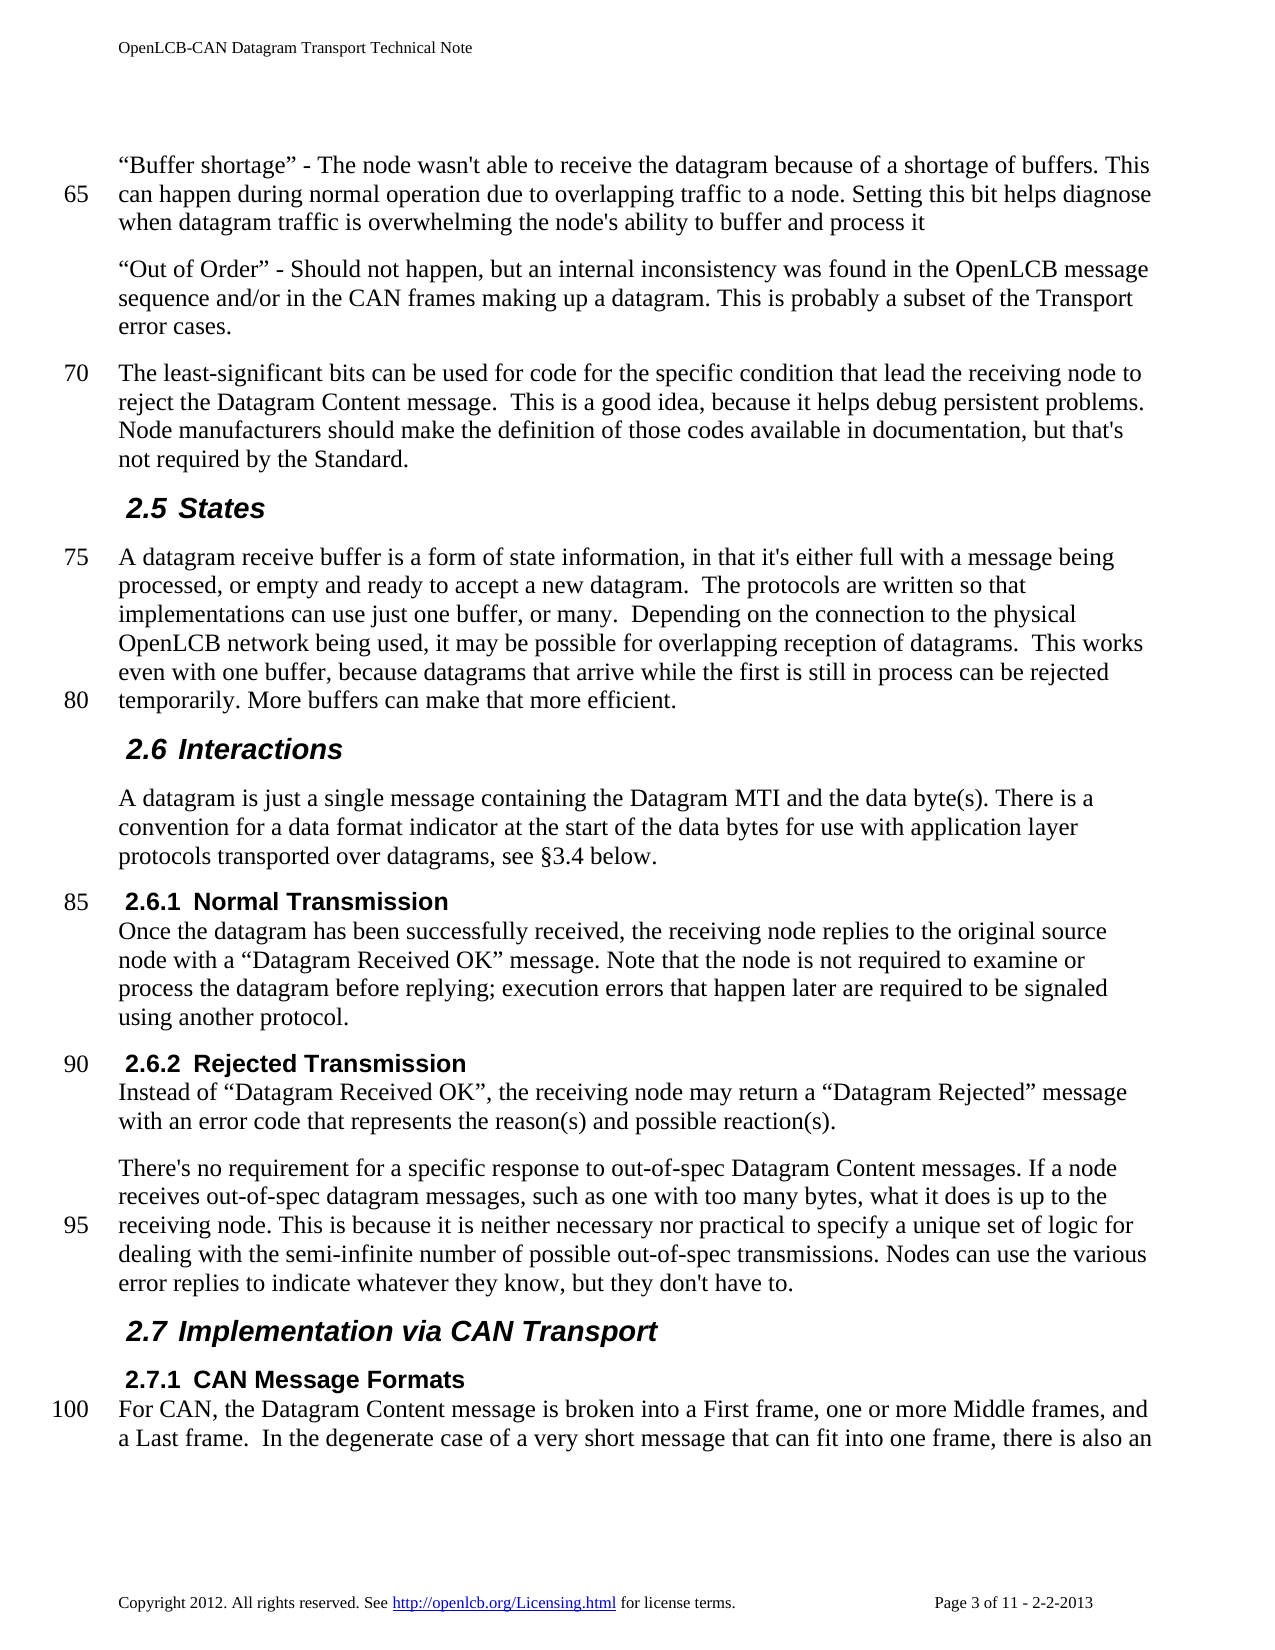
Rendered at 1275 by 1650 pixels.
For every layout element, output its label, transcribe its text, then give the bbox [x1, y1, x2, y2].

subtitle States [118, 491, 1157, 524]
text “Buffer shortage” - The node wasn't able to receive the datagram because of a shortage of buffers. This can happen during normal operation due to overlapping traffic to a node. Setting this bit helps diagnose when datagram traffic is overwhelming the node's ability to buffer and process it [118, 150, 1157, 236]
text There's no requirement for a specific response to out-of-spec Datagram Content messages. If a node receives out-of-spec datagram messages, such as one with too many bytes, what it does is up to the receiving node. This is because it is neither necessary nor practical to specify a unique set of logic for dealing with the semi-infinite number of possible out-of-spec transmissions. Nodes can use the various error replies to indicate whatever they know, but they don't have to. [118, 1153, 1157, 1296]
text A datagram is just a single message containing the Datagram MTI and the data byte(s). There is a convention for a data format indicator at the start of the data bytes for use with application layer protocols transported over datagrams, see §3.4 below. [118, 783, 1157, 869]
subtitle Interactions [118, 732, 1157, 766]
text The least-significant bits can be used for code for the specific condition that lead the receiving node to reject the Datagram Content message. This is a good idea, because it helps debug persistent problems. Node manufacturers should make the definition of those codes available in documentation, but that's not required by the Standard. [118, 358, 1157, 473]
subtitle Normal Transmission [118, 887, 1157, 916]
subtitle Implementation via CAN Transport [118, 1314, 1157, 1348]
text A datagram receive buffer is a form of state information, in that it's either full with a message being processed, or empty and ready to accept a new datagram. The protocols are written so that implementations can use just one buffer, or many. Depending on the connection to the physical OpenLCB network being used, it may be possible for overlapping reception of datagrams. This works even with one buffer, because datagrams that arrive while the first is still in process can be rejected temporarily. More buffers can make that more efficient. [118, 542, 1157, 714]
subtitle CAN Message Formats [118, 1365, 1157, 1394]
text Instead of “Datagram Received OK”, the receiving node may return a “Datagram Rejected” message with an error code that represents the reason(s) and possible reaction(s). [118, 1077, 1157, 1135]
text Once the datagram has been successfully received, the receiving node replies to the original source node with a “Datagram Received OK” message. Note that the node is not required to examine or process the datagram before replying; execution errors that happen later are required to be signaled using another protocol. [118, 916, 1157, 1031]
text For CAN, the Datagram Content message is broken into a First frame, one or more Middle frames, and a Last frame. In the degenerate case of a very short message that can fit into one frame, there is also an [118, 1394, 1157, 1452]
subtitle Rejected Transmission [118, 1049, 1157, 1077]
text “Out of Order” - Should not happen, but an internal inconsistency was found in the OpenLCB message sequence and/or in the CAN frames making up a datagram. This is probably a subset of the Transport error cases. [118, 254, 1157, 340]
